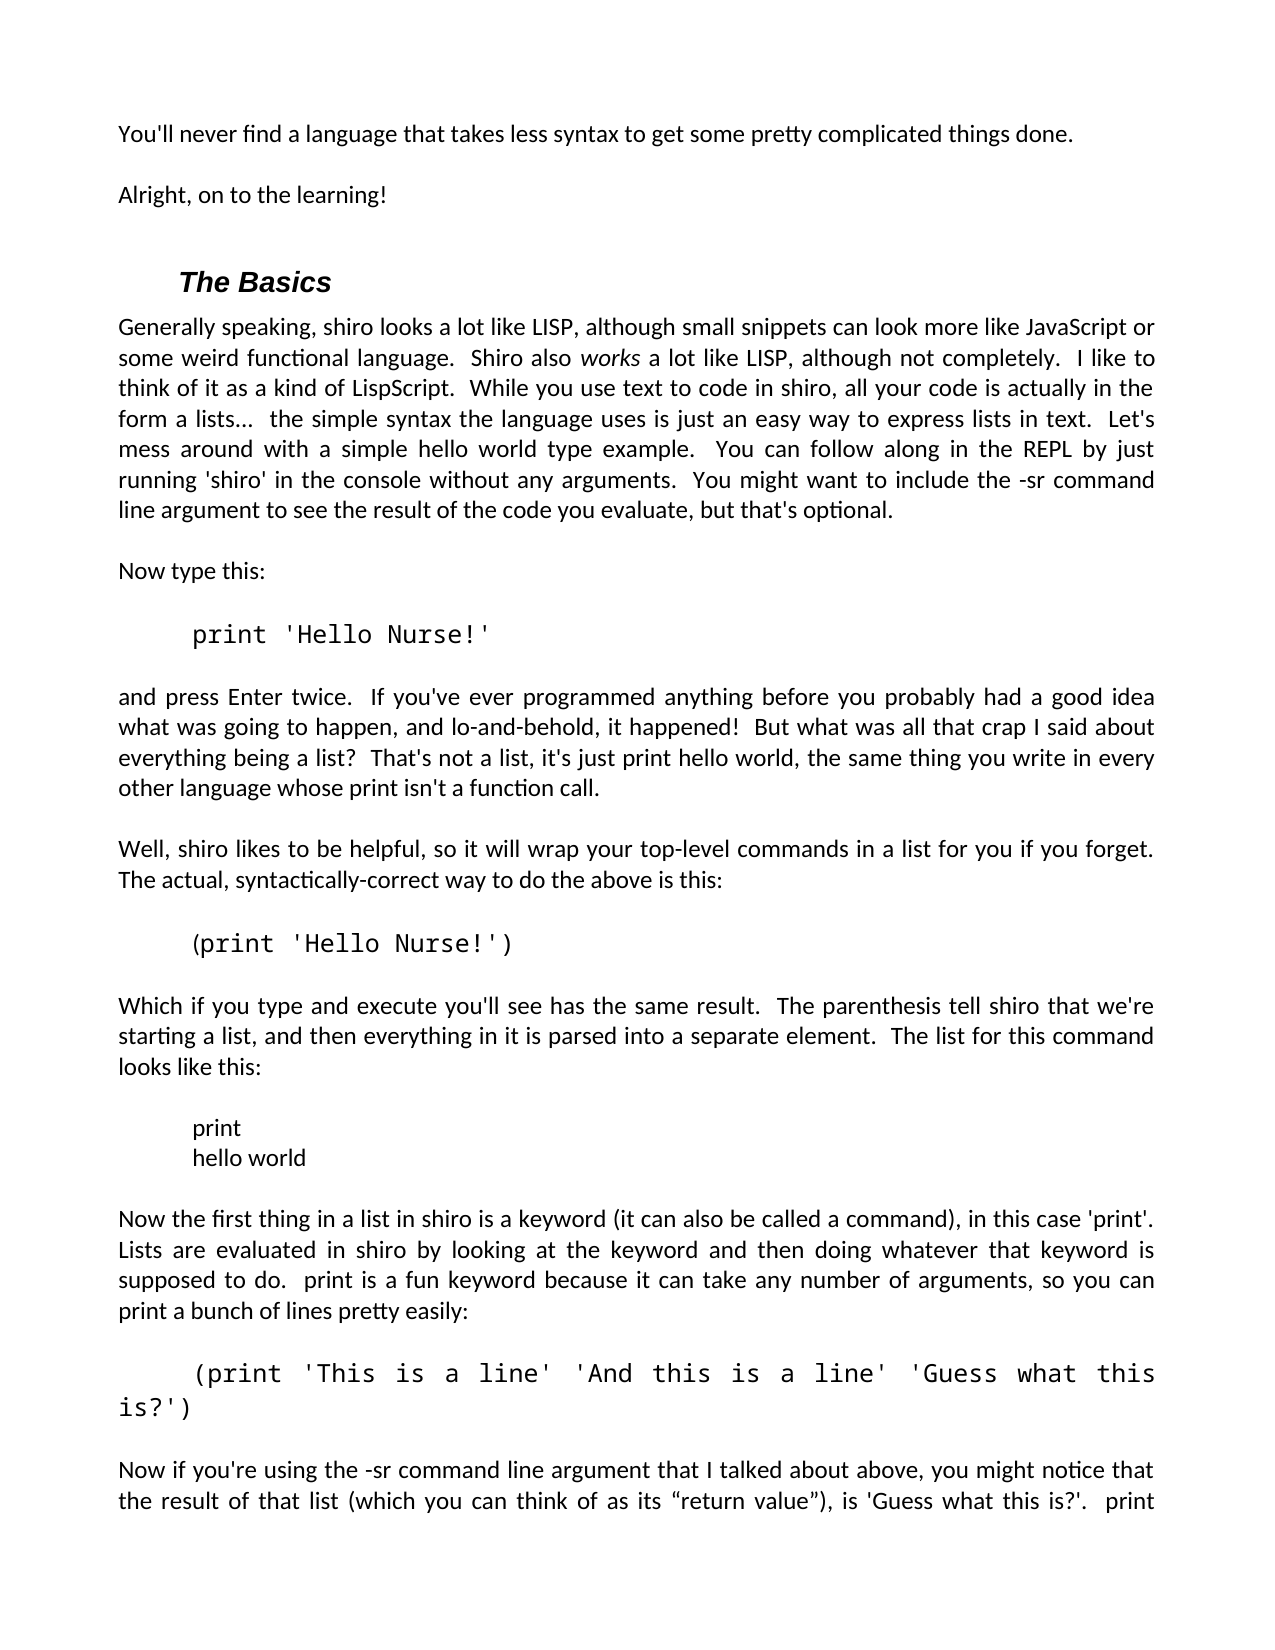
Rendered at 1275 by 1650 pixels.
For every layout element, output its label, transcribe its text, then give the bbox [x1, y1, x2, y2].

text Generally speaking, shiro looks a lot like LISP, although small snippets can look more like JavaScript or some weird functional language. Shiro also works a lot like LISP, although not completely. I like to think of it as a kind of LispScript. While you use text to code in shiro, all your code is actually in the form a lists... the simple syntax the language uses is just an easy way to express lists in text. Let's mess around with a simple hello world type example. You can follow along in the REPL by just running 'shiro' in the console without any arguments. You might want to include the -sr command line argument to see the result of the code you evaluate, but that's optional. [118, 311, 1157, 525]
subtitle The Basics [118, 265, 1157, 299]
text Now type this: [118, 555, 1157, 586]
text Well, shiro likes to be helpful, so it will wrap your top-level commands in a list for you if you forget. The actual, syntactically-correct way to do the above is this: [118, 834, 1157, 895]
text and press Enter twice. If you've ever programmed anything before you probably had a good idea what was going to happen, and lo-and-behold, it happened! But what was all that crap I said about everything being a list? That's not a list, it's just print hello world, the same thing you write in every other language whose print isn't a function call. [118, 681, 1157, 803]
text You'll never find a language that takes less syntax to get some pretty complicated things done. [118, 118, 1157, 149]
text (print 'This is a line' 'And this is a line' 'Guess what this is?') [118, 1356, 1157, 1424]
text print [118, 1112, 1157, 1142]
text print 'Hello Nurse!' [118, 616, 1157, 651]
text Now if you're using the -sr command line argument that I talked about above, you might notice that the result of that list (which you can think of as its “return value”), is 'Guess what this is?'. print [118, 1455, 1157, 1516]
text Now the first thing in a list in shiro is a keyword (it can also be called a command), in this case 'print'. Lists are evaluated in shiro by looking at the keyword and then doing whatever that keyword is supposed to do. print is a fun keyword because it can take any number of arguments, so you can print a bunch of lines pretty easily: [118, 1203, 1157, 1326]
text Which if you type and execute you'll see has the same result. The parenthesis tell shiro that we're starting a list, and then everything in it is parsed into a separate element. The list for this command looks like this: [118, 990, 1157, 1081]
text Alright, on to the learning! [118, 179, 1157, 210]
text (print 'Hello Nurse!') [118, 925, 1157, 959]
text hello world [118, 1142, 1157, 1173]
